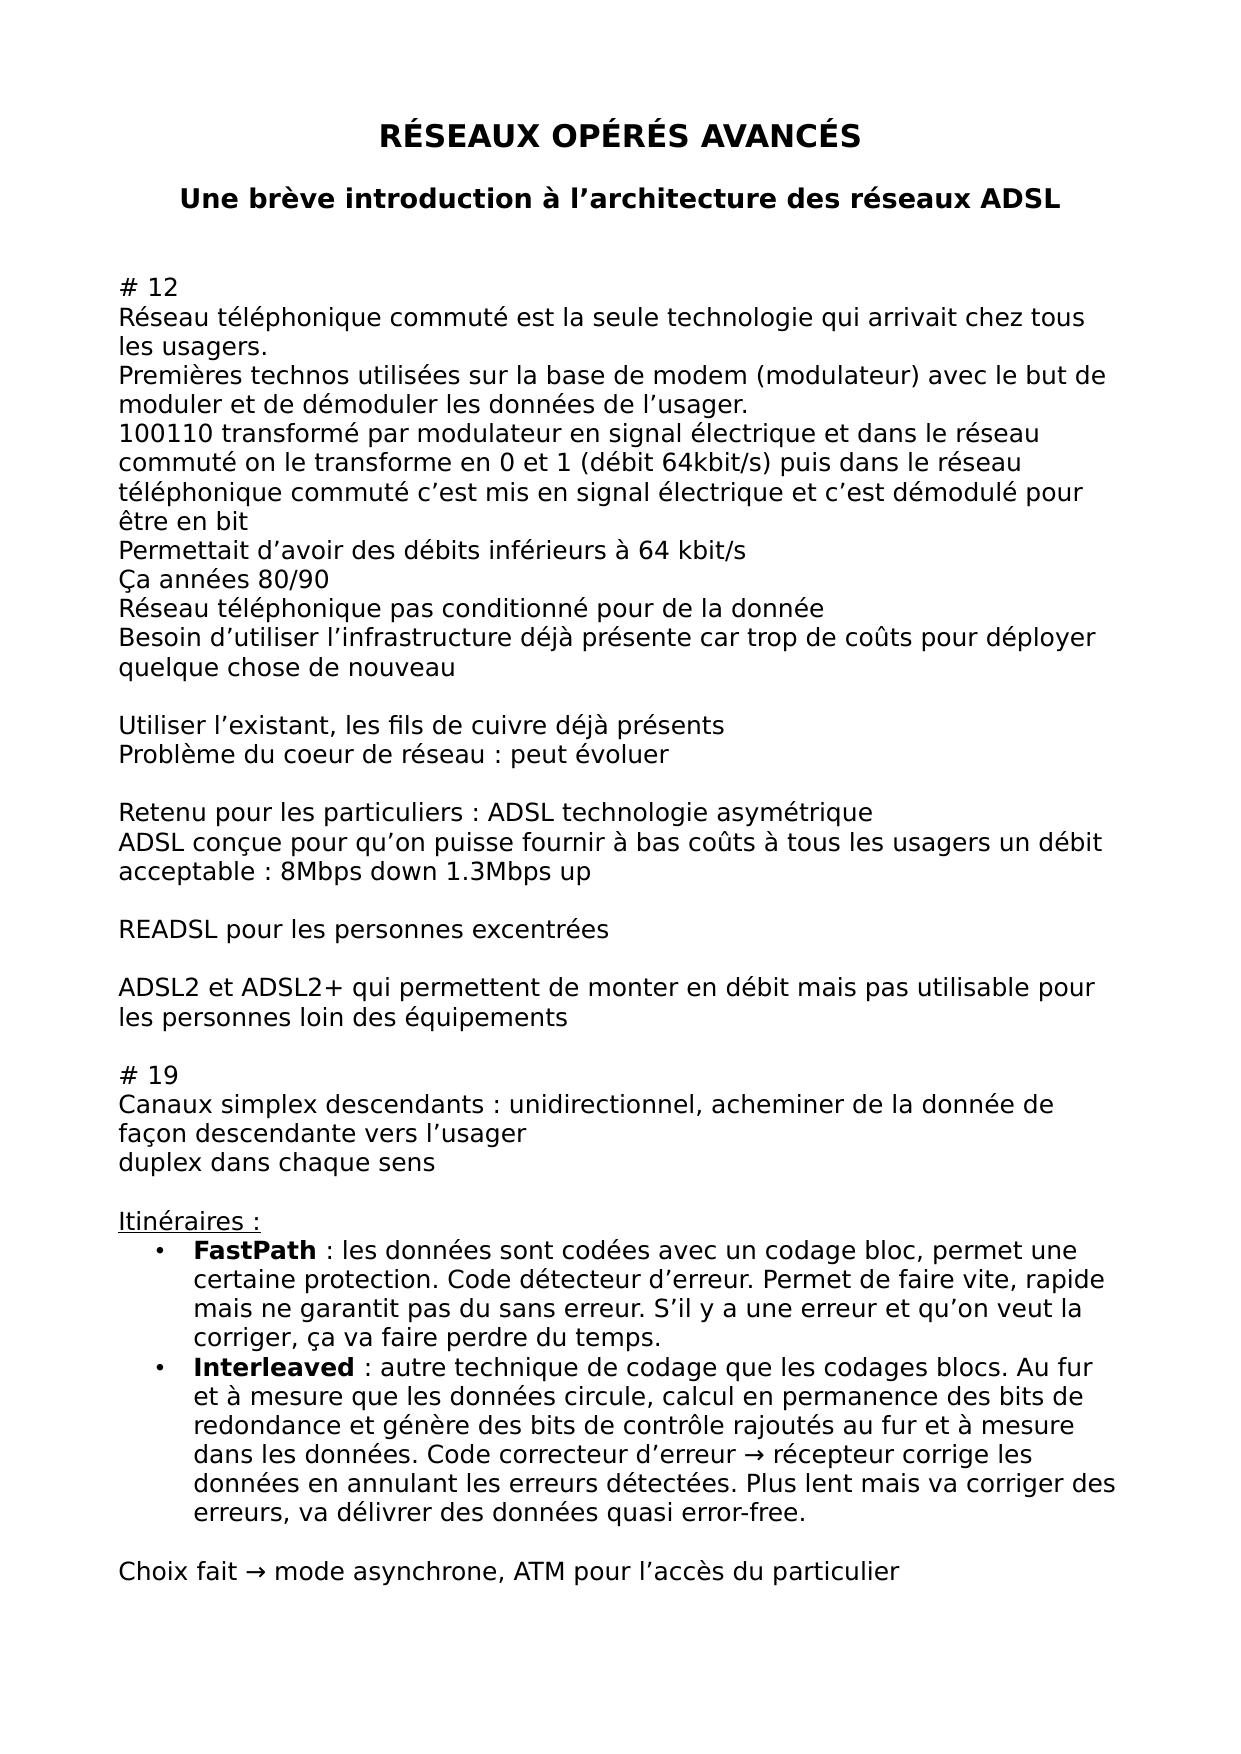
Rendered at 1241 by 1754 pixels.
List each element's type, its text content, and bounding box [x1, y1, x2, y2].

list FastPath : les données sont codées avec un codage bloc, permet une certaine protection. Code détecteur d’erreur. Permet de faire vite, rapide mais ne garantit pas du sans erreur. S’il y a une erreur et qu’on veut la corriger, ça va faire perdre du temps. [156, 1236, 1122, 1353]
text Besoin d’utiliser l’infrastructure déjà présente car trop de coûts pour déployer quelque chose de nouveau [118, 623, 1122, 682]
text 100110 transformé par modulateur en signal électrique et dans le réseau commuté on le transforme en 0 et 1 (débit 64kbit/s) puis dans le réseau téléphonique commuté c’est mis en signal électrique et c’est démodulé pour être en bit [118, 419, 1122, 536]
text READSL pour les personnes excentrées [118, 915, 1122, 944]
list Interleaved : autre technique de codage que les codages blocs. Au fur et à mesure que les données circule, calcul en permanence des bits de redondance et génère des bits de contrôle rajoutés au fur et à mesure dans les données. Code correcteur d’erreur → récepteur corrige les données en annulant les erreurs détectées. Plus lent mais va corriger des erreurs, va délivrer des données quasi error-free. [156, 1353, 1122, 1528]
text Itinéraires : [118, 1207, 1122, 1236]
text ADSL conçue pour qu’on puisse fournir à bas coûts à tous les usagers un débit acceptable : 8Mbps down 1.3Mbps up [118, 828, 1122, 886]
text RÉSEAUX OPÉRÉS AVANCÉS [118, 118, 1122, 154]
text Réseau téléphonique commuté est la seule technologie qui arrivait chez tous les usagers. [118, 303, 1122, 361]
text Réseau téléphonique pas conditionné pour de la donnée [118, 594, 1122, 623]
text # 12 [118, 273, 1122, 303]
text Utiliser l’existant, les fils de cuivre déjà présents [118, 711, 1122, 740]
text Retenu pour les particuliers : ADSL technologie asymétrique [118, 798, 1122, 828]
text duplex dans chaque sens [118, 1148, 1122, 1178]
text Canaux simplex descendants : unidirectionnel, acheminer de la donnée de façon descendante vers l’usager [118, 1090, 1122, 1148]
text Ça années 80/90 [118, 565, 1122, 594]
text Choix fait → mode asynchrone, ATM pour l’accès du particulier [118, 1557, 1122, 1586]
text # 19 [118, 1061, 1122, 1090]
text Premières technos utilisées sur la base de modem (modulateur) avec le but de moduler et de démoduler les données de l’usager. [118, 361, 1122, 419]
text Problème du coeur de réseau : peut évoluer [118, 740, 1122, 769]
text Permettait d’avoir des débits inférieurs à 64 kbit/s [118, 536, 1122, 565]
text ADSL2 et ADSL2+ qui permettent de monter en débit mais pas utilisable pour les personnes loin des équipements [118, 973, 1122, 1032]
text Une brève introduction à l’architecture des réseaux ADSL [118, 184, 1122, 215]
